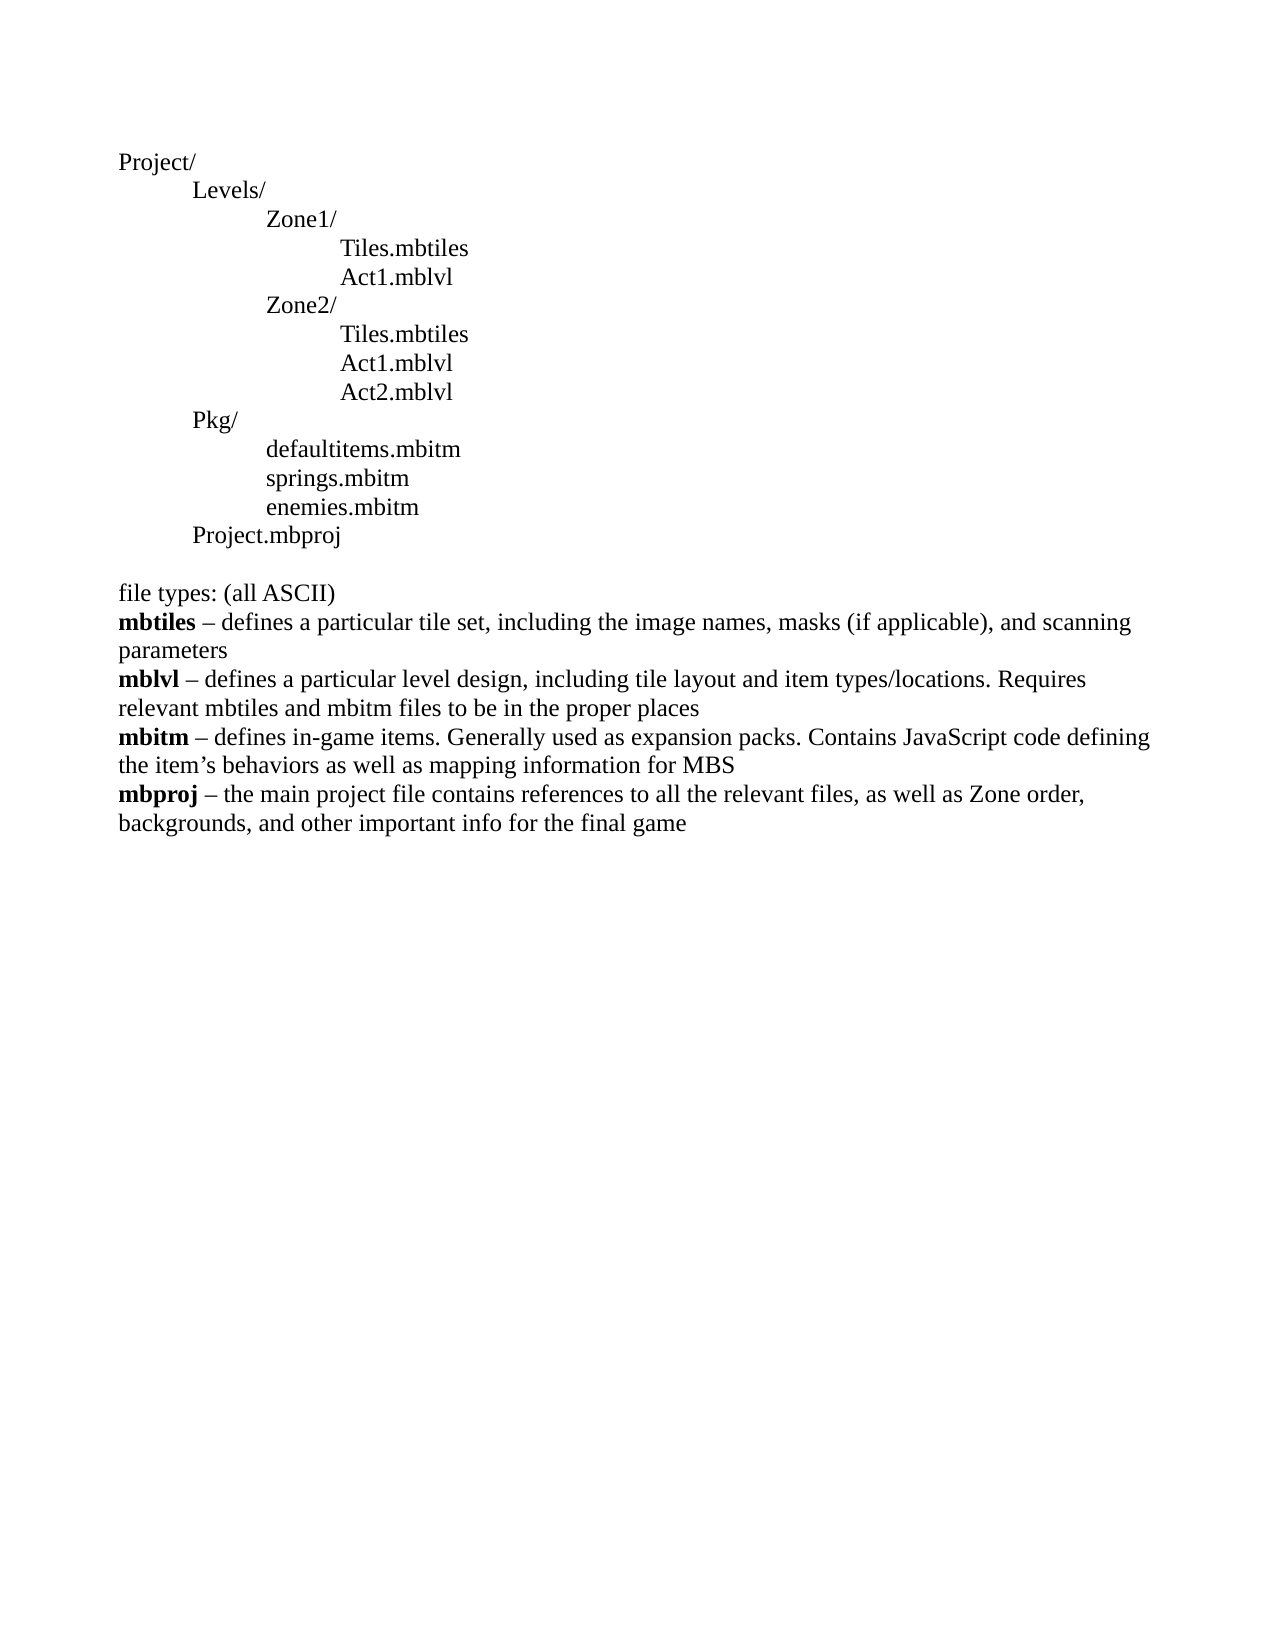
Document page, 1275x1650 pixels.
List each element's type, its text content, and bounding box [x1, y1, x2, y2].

text Tiles.mbtiles [118, 319, 1157, 348]
text Project.mbproj [118, 521, 1157, 549]
text Tiles.mbtiles [118, 233, 1157, 262]
text Zone2/ [118, 291, 1157, 319]
text Levels/ [118, 176, 1157, 204]
text Pkg/ [118, 406, 1157, 434]
text Act2.mblvl [118, 377, 1157, 406]
text enemies.mbitm [118, 492, 1157, 521]
text mbtiles – defines a particular tile set, including the image names, masks (if applicable), and scanning parameters [118, 607, 1157, 664]
text defaultitems.mbitm [118, 434, 1157, 463]
text mbitm – defines in-game items. Generally used as expansion packs. Contains JavaScript code defining the item’s behaviors as well as mapping information for MBS [118, 722, 1157, 779]
text Zone1/ [118, 204, 1157, 233]
text file types: (all ASCII) [118, 578, 1157, 607]
text mblvl – defines a particular level design, including tile layout and item types/locations. Requires relevant mbtiles and mbitm files to be in the proper places [118, 664, 1157, 722]
text springs.mbitm [118, 463, 1157, 492]
text Act1.mblvl [118, 348, 1157, 377]
text Act1.mblvl [118, 262, 1157, 291]
text Project/ [118, 147, 1157, 176]
text mbproj – the main project file contains references to all the relevant files, as well as Zone order, backgrounds, and other important info for the final game [118, 779, 1157, 837]
